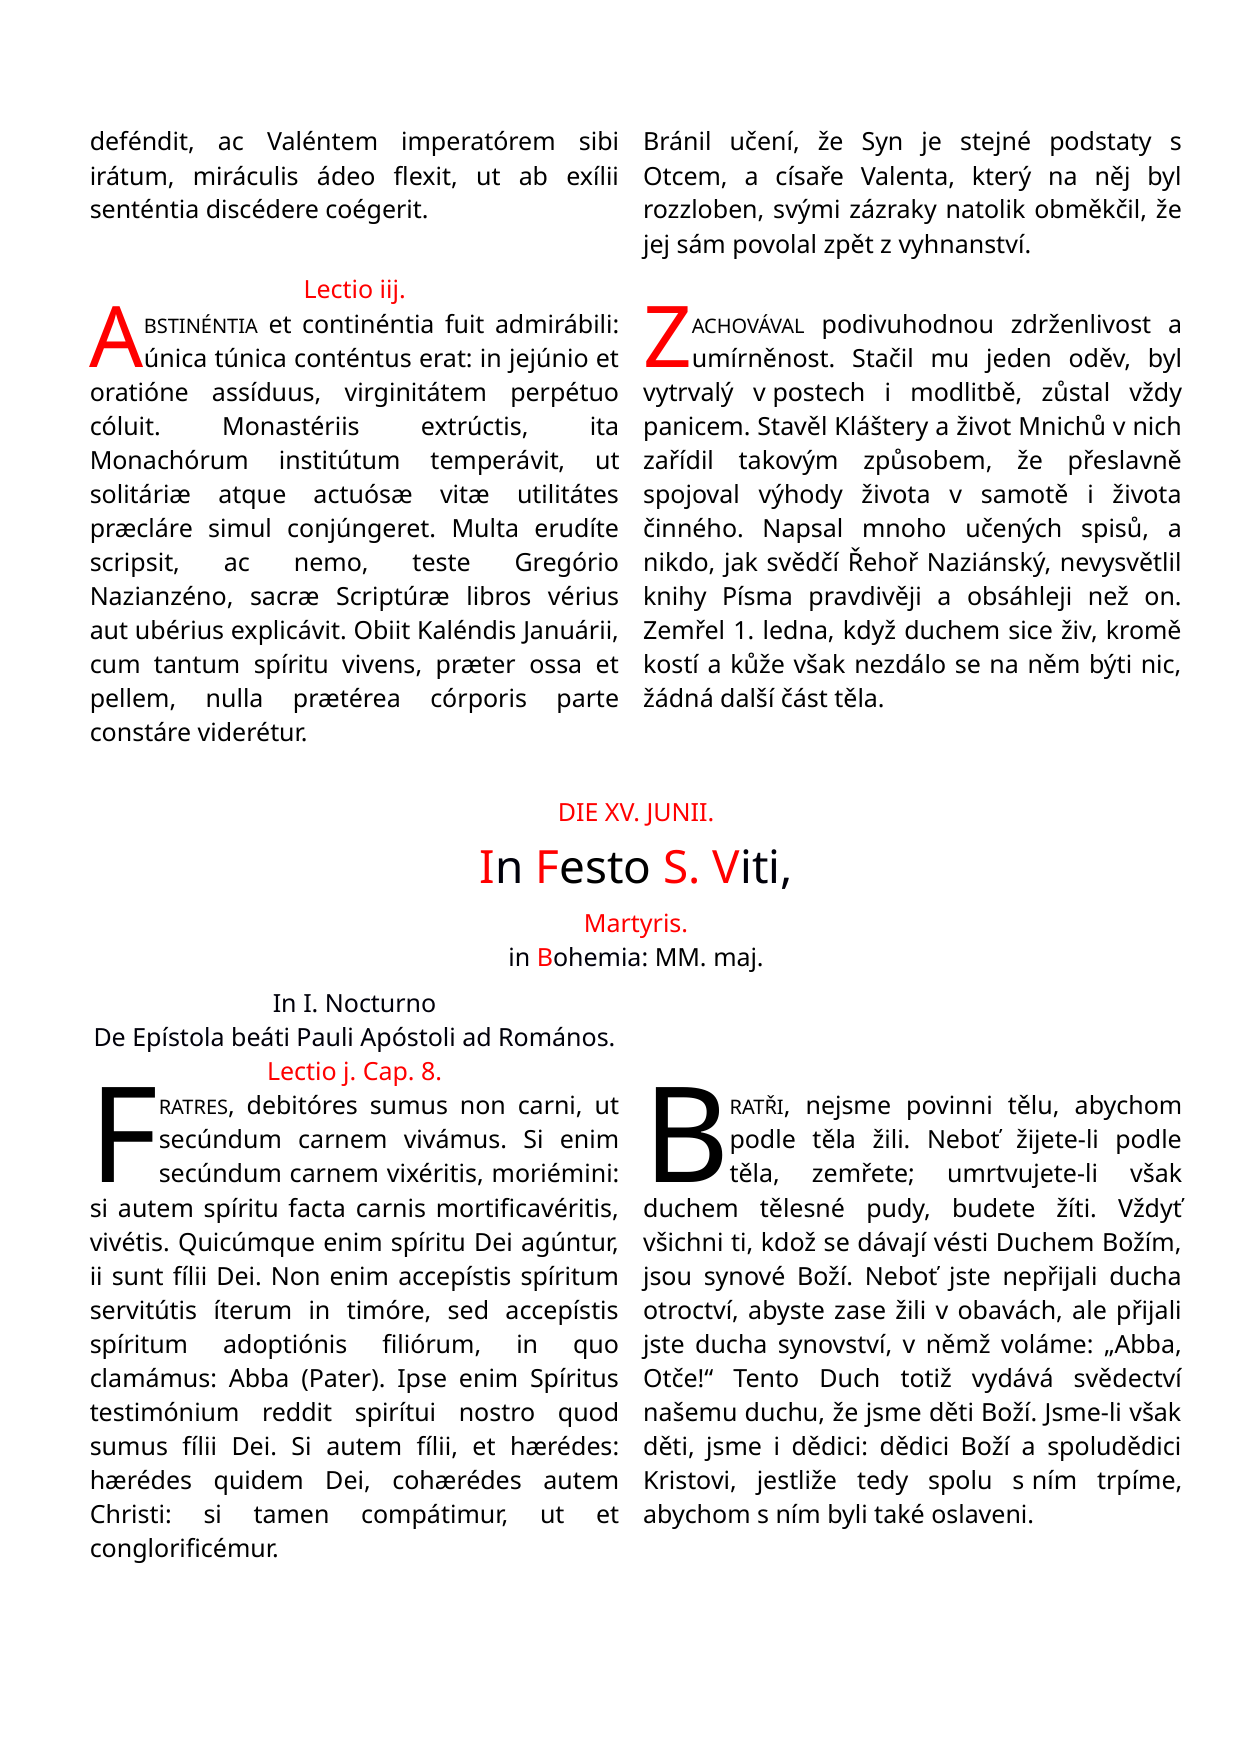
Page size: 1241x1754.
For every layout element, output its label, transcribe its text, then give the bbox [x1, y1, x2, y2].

table_cell Bratři, nejsme povinni tělu, abychom podle těla žili. Neboť žijete-li podle těla, zemřete; umrtvujete-li však duchem tělesné pudy, budete žíti. Vždyť všichni ti, kdož se dávají vésti Duchem Božím, jsou synové Boží. Neboť jste nepřijali ducha otroctví, abyste zase žili v obavách, ale přijali jste ducha synovství, v němž voláme: „Abba, Otče!“ Tento Duch totiž vydává svědectví našemu duchu, že jsme děti Boží. Jsme-li však děti, jsme i dědici: dědici Boží a spoludědici Kristovi, jestliže tedy spolu s ním trpíme, abychom s ním byli také oslaveni. [631, 980, 1194, 1605]
table_cell Zachovával podivuhodnou zdrženlivost a umír­něnost. Stačil mu jeden oděv, byl vytrvalý v postech i modlitbě, zůstal vždy panicem. Stavěl Kláštery a život Mnichů v nich zařídil takovým způsobem, že přeslavně spojoval výhody života v samotě i života činného. Napsal mnoho učených spisů, a nikdo, jak svědčí Řehoř Naziánský, nevysvětlil knihy Písma pravdivěji a obsáhleji než on. Zemřel 1. ledna, když duchem sice živ, kromě kostí a kůže však nezdálo se na něm býti nic, žádná další část těla. [631, 266, 1194, 789]
table_cell Lectio iij. Abstinéntia et continéntia fuit admirábili: única túnica conténtus erat: in jejúnio et oratióne assíduus, virginitátem perpétuo cóluit. Monastériis extrúctis, ita Monachórum institútum temperá­vit‚ ut solitáriæ atque actuósæ vitæ utilitátes præcláre simul conjúngeret. Multa erudíte scripsit, ac nemo, teste Gregório Nazianzéno, sacræ Scriptúræ libros vérius aut ubérius explicávit. Obiit Kaléndis Januárii, cum tantum spíritu vivens, præter ossa et pellem, nulla prætérea córporis parte constáre viderétur. [78, 266, 631, 789]
table_cell DIE XV. JUNII. In Festo S. Viti, Martyris. in Bohemia: MM. maj. [78, 789, 1194, 980]
table_cell In I. Nocturno De Epístola beáti Pauli Apóstoli ad Romános. Lectio j. Cap. 8. Fratres, debitóres sumus non carni, ut secúndum carnem vivámus. Si enim secúndum carnem vixéritis, moriémini: si autem spíritu facta carnis mortificavéritis, vivétis. Quicúmque enim spíritu Dei agúntur, ii sunt fílii Dei. Non enim accepístis spíritum servitútis íterum in timóre, sed accepístis spíritum adoptiónis filiórum, in quo clamámus: Abba (Pater). Ipse enim Spíritus testimónium reddit spirítui nostro quod sumus fílii Dei. Si autem fílii, et hærédes: hærédes quidem Dei, cohærédes autem Christi: si tamen compátimur, ut et conglorificémur. [78, 980, 631, 1605]
table_cell Bránil učení, že Syn je stejné podstaty s Otcem, a císaře Valenta, který na něj byl rozzloben, svými zázraky natolik obměkčil, že jej sám povolal zpět z vyhnanství. [631, 118, 1194, 266]
table_cell deféndit, ac Valéntem imperatórem sibi irátum, miráculis ádeo flexit, ut ab exílii senténtia discédere coégerit. [78, 118, 631, 266]
